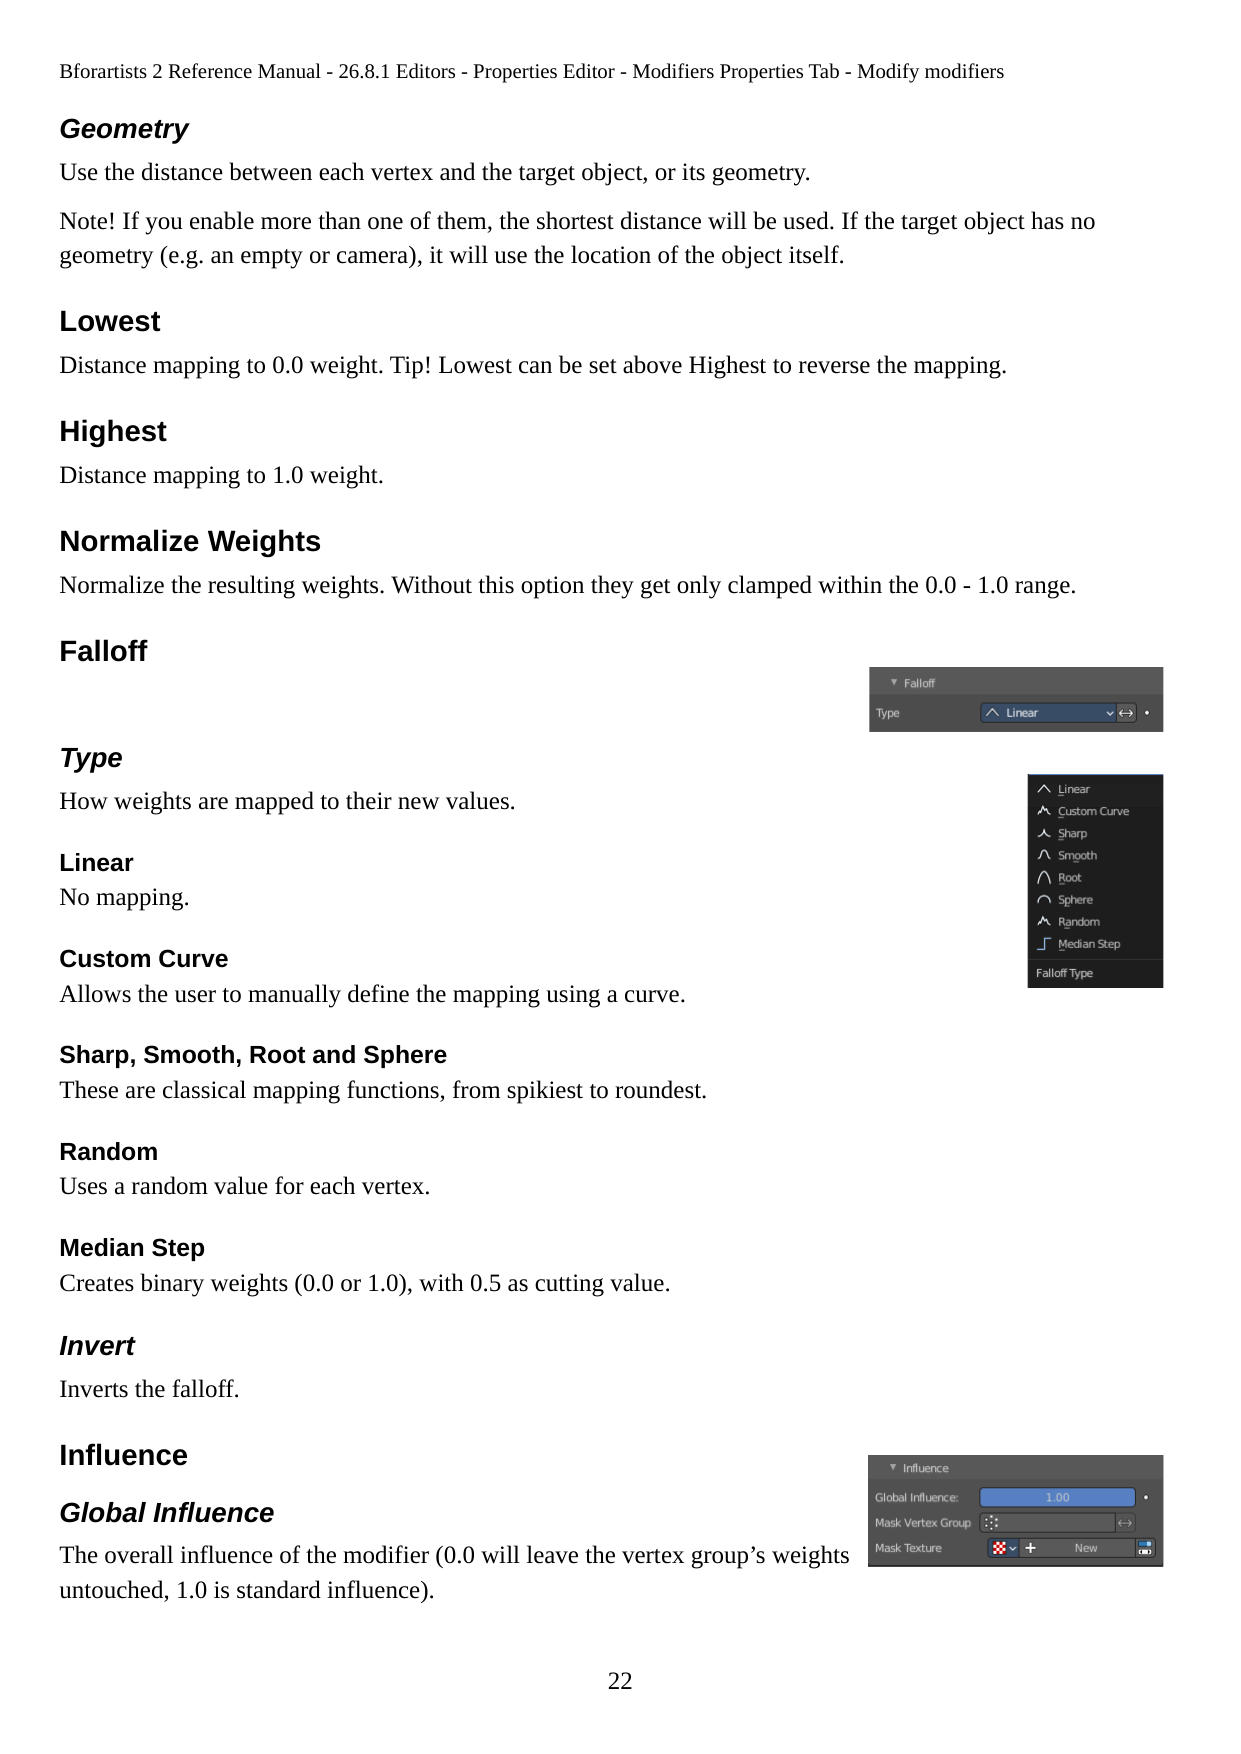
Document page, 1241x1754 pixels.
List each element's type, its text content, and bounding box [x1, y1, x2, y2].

subtitle Normalize Weights [59, 524, 1181, 558]
text Note! If you enable more than one of them, the shortest distance will be used. If the target object has no geometry (e.g. an empty or camera), it will use the location of the object itself. [59, 206, 1181, 269]
text How weights are mapped to their new values. [59, 786, 1027, 815]
subtitle Type [59, 742, 1181, 773]
subtitle Sharp, Smooth, Root and Sphere [59, 1040, 1181, 1069]
subtitle Falloff [59, 634, 1181, 668]
text Inverts the falloff. [59, 1374, 1181, 1402]
subtitle Random [59, 1137, 1181, 1165]
text Creates binary weights (0.0 or 1.0), with 0.5 as cutting value. [59, 1268, 1181, 1297]
picture [1027, 774, 1164, 988]
text Allows the user to manually define the mapping using a curve. [59, 979, 1181, 1007]
text Uses a random value for each vertex. [59, 1171, 1181, 1200]
subtitle Influence [59, 1437, 1181, 1471]
text These are classical mapping functions, from spikiest to roundest. [59, 1075, 1181, 1104]
subtitle [1164, 848, 1181, 876]
text No mapping. [59, 882, 1027, 911]
text [1164, 882, 1181, 911]
subtitle Custom Curve [59, 944, 1027, 972]
text Use the distance between each vertex and the target object, or its geometry. [59, 157, 1181, 186]
text Distance mapping to 0.0 weight. Tip! Lowest can be set above Highest to reverse the mapping. [59, 350, 1181, 379]
text Normalize the resulting weights. Without this option they get only clamped within the 0.0 - 1.0 range. [59, 570, 1181, 599]
picture [868, 1455, 1164, 1567]
picture [869, 667, 1164, 732]
subtitle Invert [59, 1329, 1181, 1361]
subtitle Highest [59, 414, 1181, 448]
subtitle [1164, 944, 1181, 972]
subtitle Lowest [59, 304, 1181, 338]
subtitle Global Influence [59, 1496, 868, 1528]
subtitle Geometry [59, 113, 1181, 144]
text Distance mapping to 1.0 weight. [59, 460, 1181, 489]
subtitle Linear [59, 848, 1027, 876]
subtitle [1164, 1496, 1181, 1528]
text The overall influence of the modifier (0.0 will leave the vertex group’s weights untouched, 1.0 is standard influence). [59, 1541, 1181, 1604]
subtitle Median Step [59, 1233, 1181, 1262]
